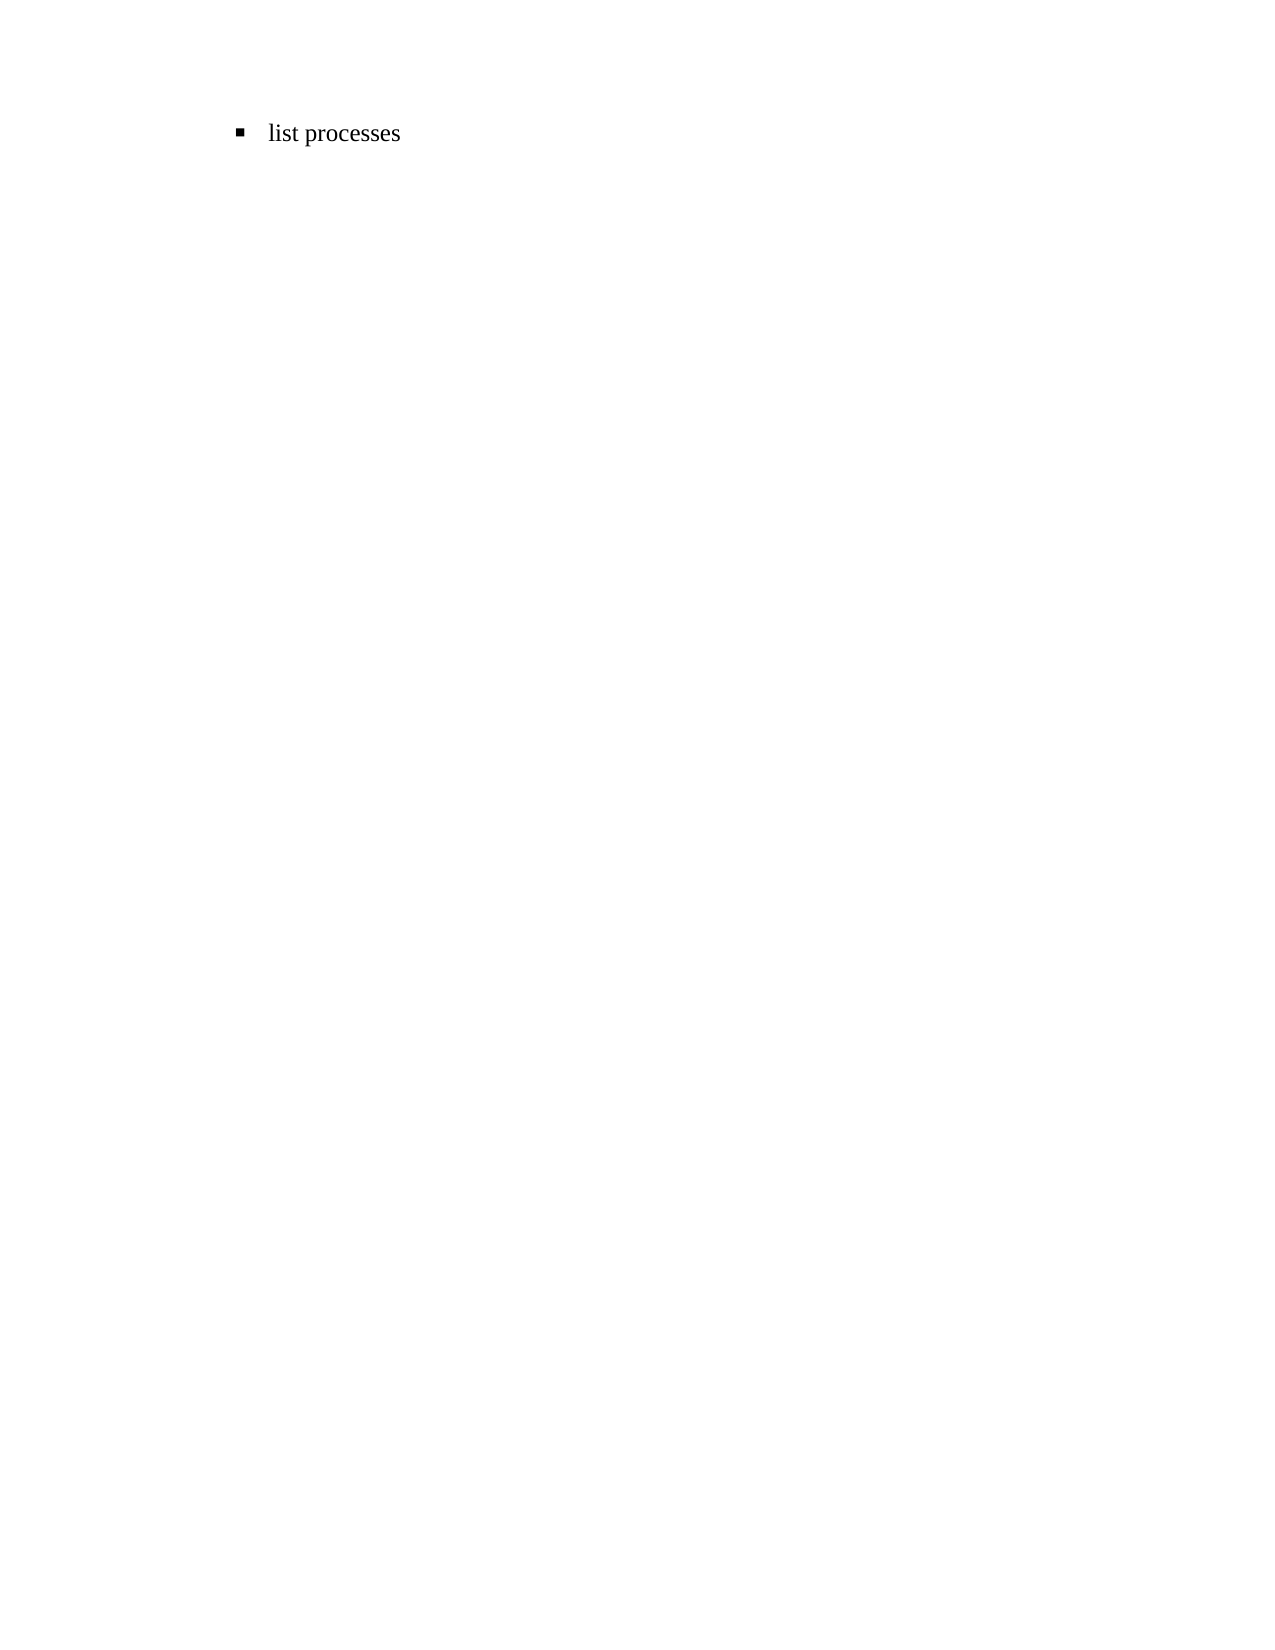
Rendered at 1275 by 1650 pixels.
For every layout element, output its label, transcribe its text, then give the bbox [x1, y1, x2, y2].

list list processes [231, 118, 1157, 147]
